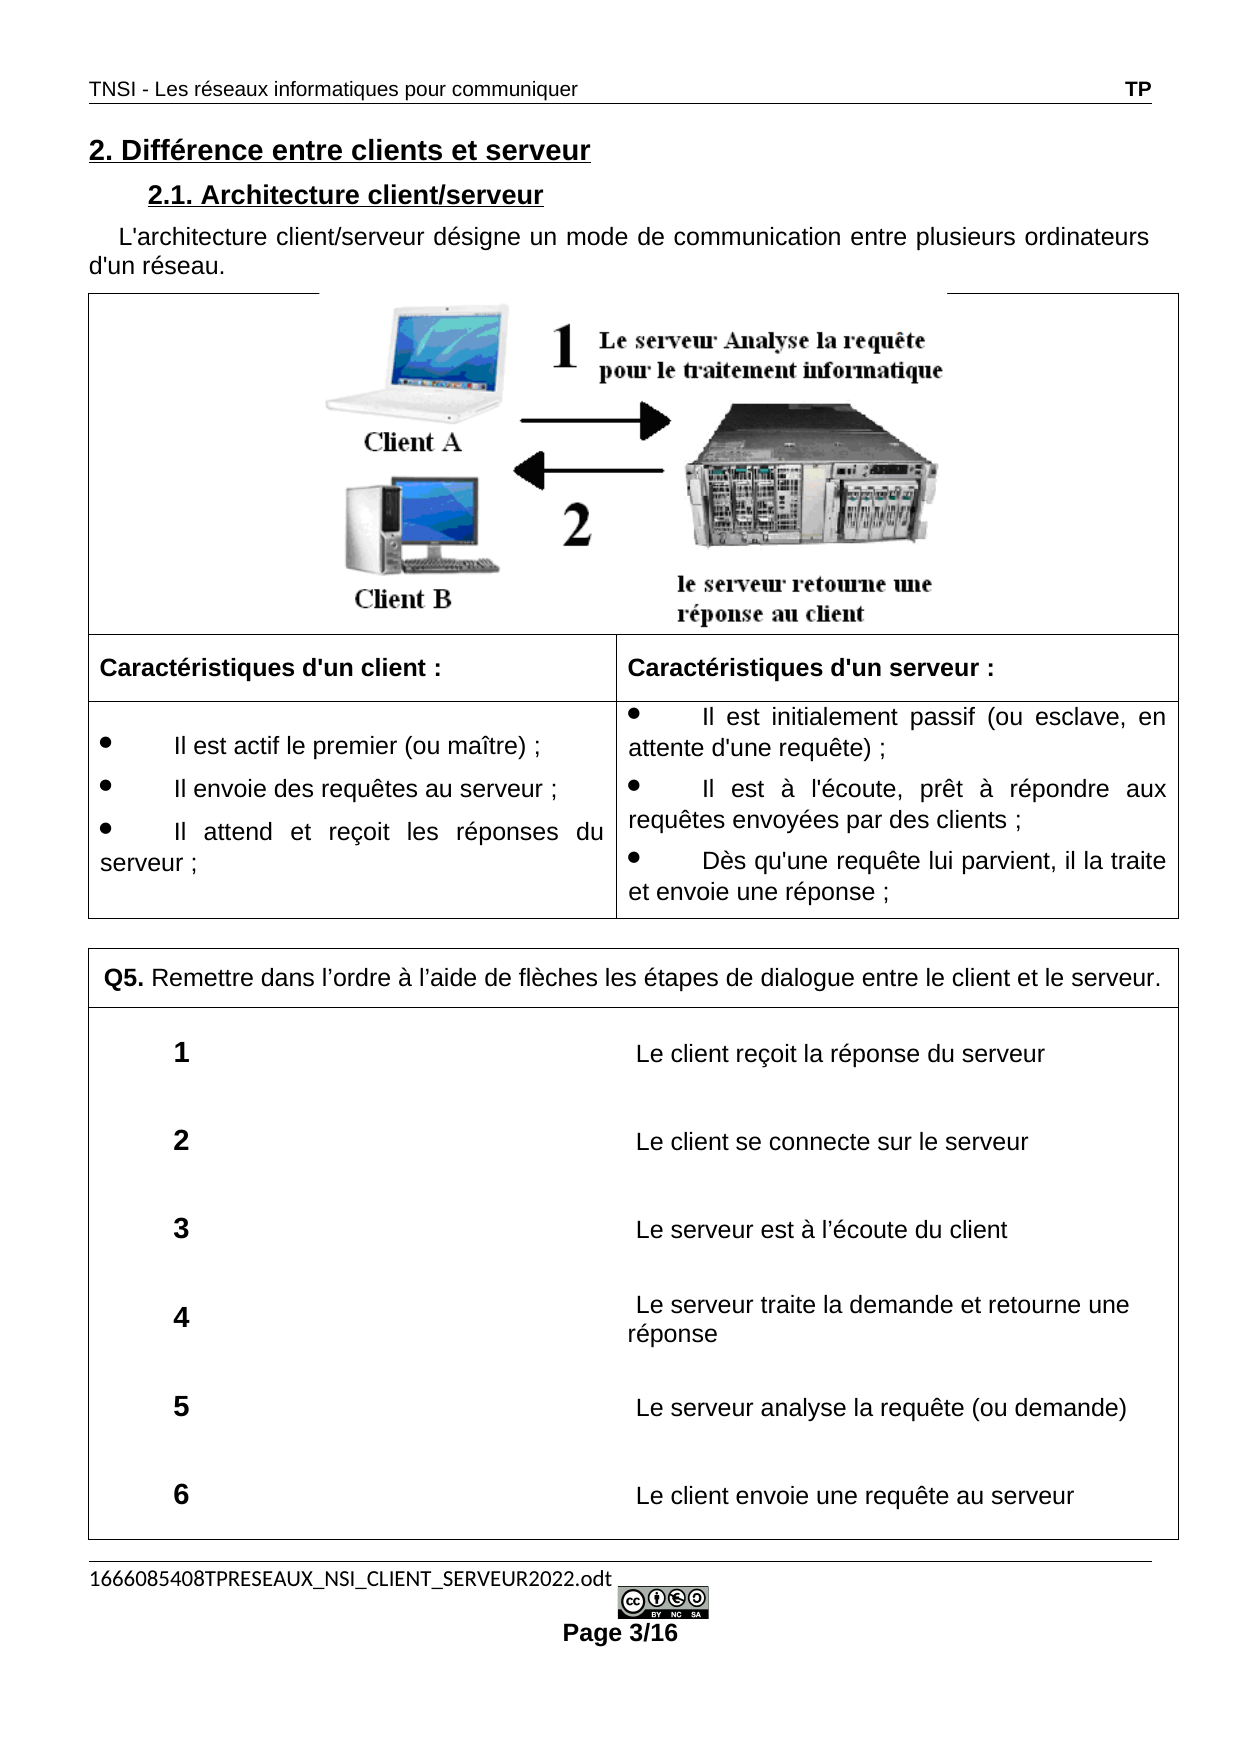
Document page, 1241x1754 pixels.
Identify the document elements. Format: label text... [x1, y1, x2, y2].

table_header [89, 294, 319, 633]
table_cell Le serveur analyse la requête (ou demande) [616, 1361, 1178, 1450]
table_cell 6 [89, 1450, 616, 1538]
table_cell Le serveur traite la demande et retourne une réponse [616, 1273, 1178, 1361]
text 2. Différence entre clients et serveur [89, 133, 1152, 166]
table_cell 2 [89, 1095, 616, 1184]
table_header Q5. Remettre dans l’ordre à l’aide de flèches les étapes de dialogue entre le client et le serveur. [89, 949, 1178, 1007]
table_cell 5 [89, 1361, 616, 1450]
table_cell Le client envoie une requête au serveur [616, 1450, 1178, 1538]
table_cell Caractéristiques d'un client : [89, 635, 616, 701]
table_cell Le client se connecte sur le serveur [616, 1095, 1178, 1184]
table_cell Il est actif le premier (ou maître) ; Il envoie des requêtes au serveur ; Il attend et reçoit les réponses du serveur ; [89, 702, 616, 918]
table_cell 3 [89, 1184, 616, 1273]
table_cell Caractéristiques d'un serveur : [617, 635, 1178, 701]
table_cell Le client reçoit la réponse du serveur [616, 1008, 1178, 1095]
table_header [948, 294, 1178, 633]
text L'architecture client/serveur désigne un mode de communication entre plusieurs ordinateurs d'un réseau. [89, 222, 1152, 280]
table_cell 4 [89, 1273, 616, 1361]
text 2.1. Architecture client/serveur [89, 179, 1152, 210]
table_cell Il est initialement passif (ou esclave, en attente d'une requête) ; Il est à l'écoute, prêt à répondre aux requêtes envoyées par des clients ; Dès qu'une requête lui parvient, il la traite et envoie une réponse ; [617, 702, 1178, 918]
table_cell 1 [89, 1008, 616, 1095]
table_cell Le serveur est à l’écoute du client [616, 1184, 1178, 1273]
